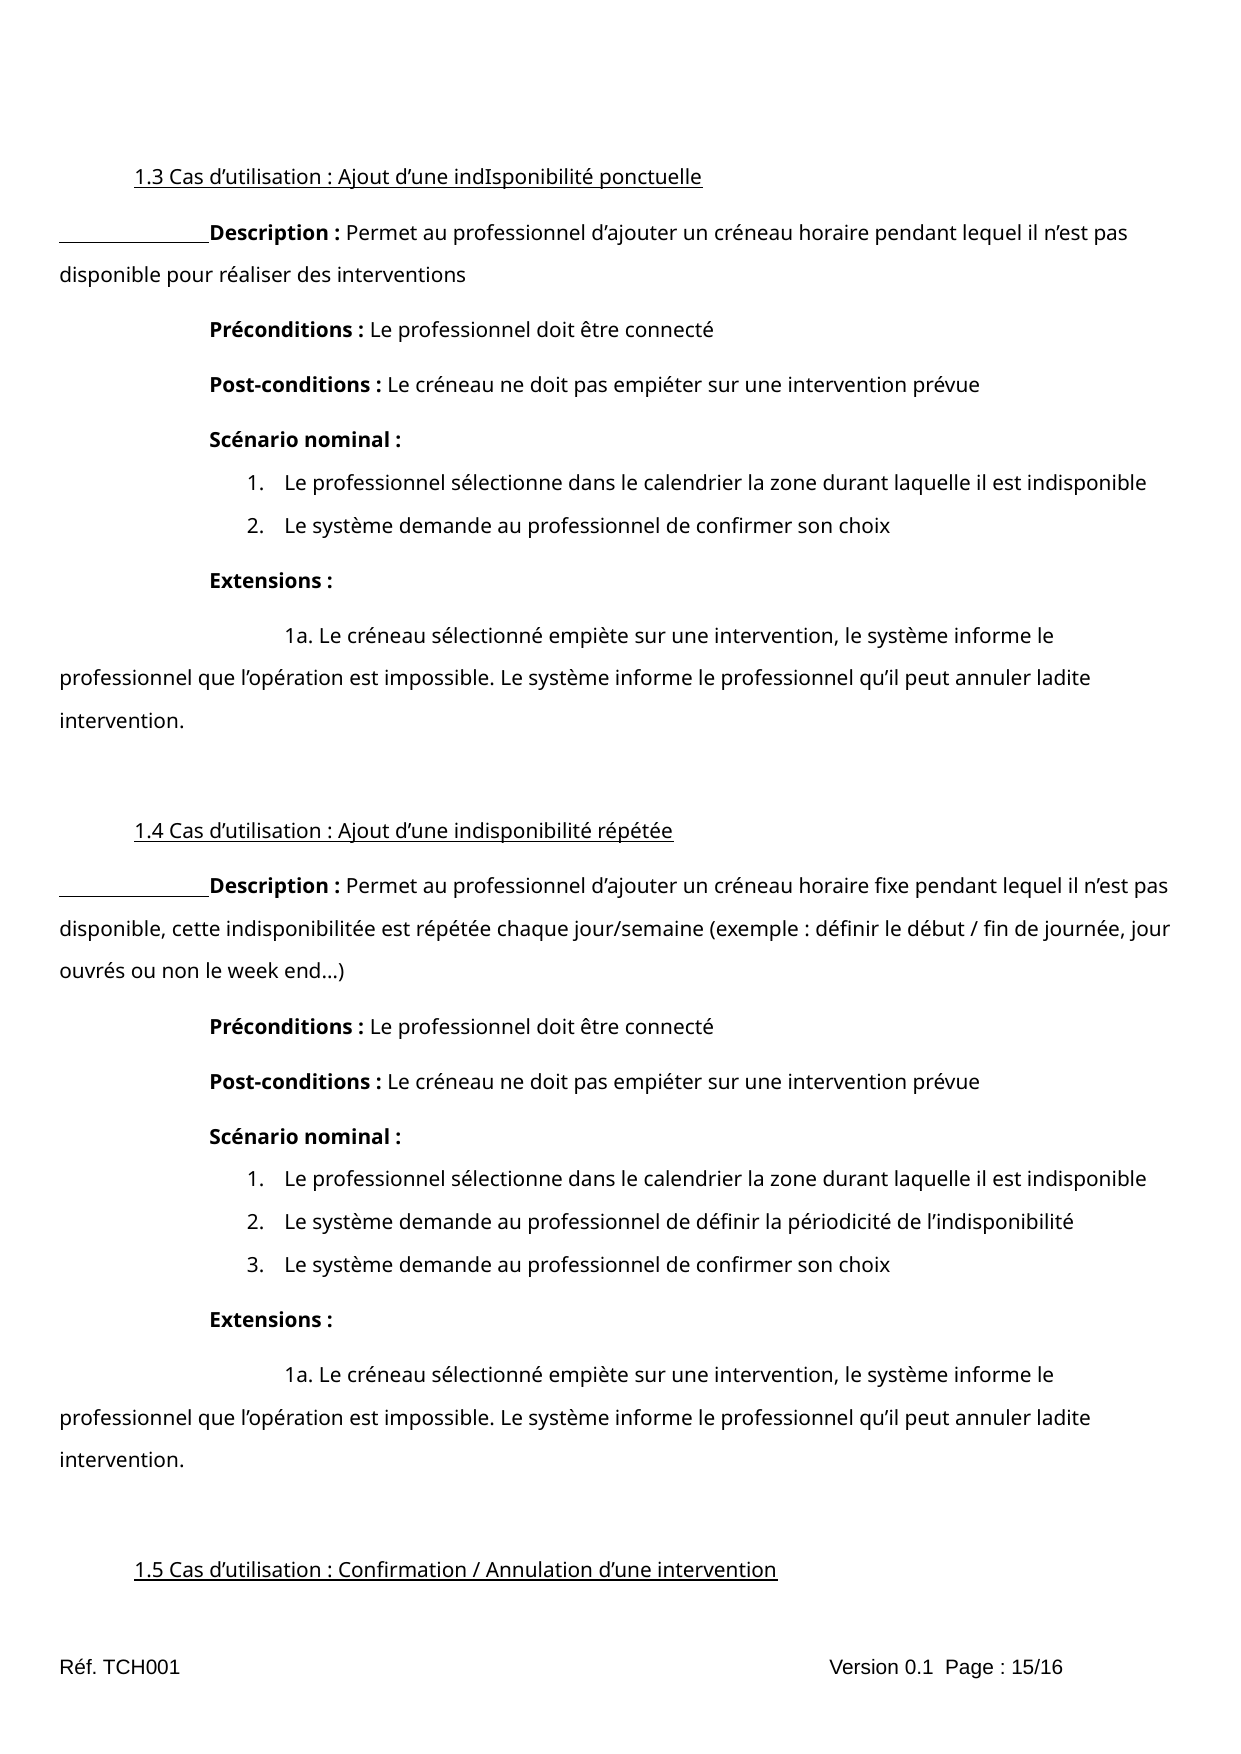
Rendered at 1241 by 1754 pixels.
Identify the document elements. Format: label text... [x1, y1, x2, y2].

text Post-conditions : Le créneau ne doit pas empiéter sur une intervention prévue [59, 1067, 1181, 1095]
list Le système demande au professionnel de définir la périodicité de l’indisponibilité [247, 1207, 1181, 1236]
list Le système demande au professionnel de confirmer son choix [247, 1250, 1181, 1278]
list Le système demande au professionnel de confirmer son choix [247, 511, 1181, 539]
text 1.4 Cas d’utilisation : Ajout d’une indisponibilité répétée [59, 816, 1181, 845]
text Scénario nominal : [59, 1122, 1181, 1150]
text Scénario nominal : [59, 426, 1181, 454]
text 1.5 Cas d’utilisation : Confirmation / Annulation d’une intervention [59, 1555, 1181, 1584]
text Post-conditions : Le créneau ne doit pas empiéter sur une intervention prévue [59, 370, 1181, 399]
list Le professionnel sélectionne dans le calendrier la zone durant laquelle il est indisponible [247, 468, 1181, 497]
list Le professionnel sélectionne dans le calendrier la zone durant laquelle il est indisponible [247, 1164, 1181, 1193]
text Extensions : [59, 566, 1181, 594]
text 1a. Le créneau sélectionné empiète sur une intervention, le système informe le professionnel que l’opération est impossible. Le système informe le professionnel qu’il peut annuler ladite intervention. [59, 621, 1181, 734]
text Description : Permet au professionnel d’ajouter un créneau horaire pendant lequel il n’est pas disponible pour réaliser des interventions [59, 218, 1181, 289]
text 1a. Le créneau sélectionné empiète sur une intervention, le système informe le professionnel que l’opération est impossible. Le système informe le professionnel qu’il peut annuler ladite intervention. [59, 1360, 1181, 1474]
text Préconditions : Le professionnel doit être connecté [59, 1012, 1181, 1040]
text 1.3 Cas d’utilisation : Ajout d’une indIsponibilité ponctuelle [59, 162, 1181, 191]
text Préconditions : Le professionnel doit être connecté [59, 315, 1181, 344]
text Extensions : [59, 1305, 1181, 1333]
text Description : Permet au professionnel d’ajouter un créneau horaire fixe pendant lequel il n’est pas disponible, cette indisponibilitée est répétée chaque jour/semaine (exemple : définir le début / fin de journée, jour ouvrés ou non le week end…) [59, 871, 1181, 985]
